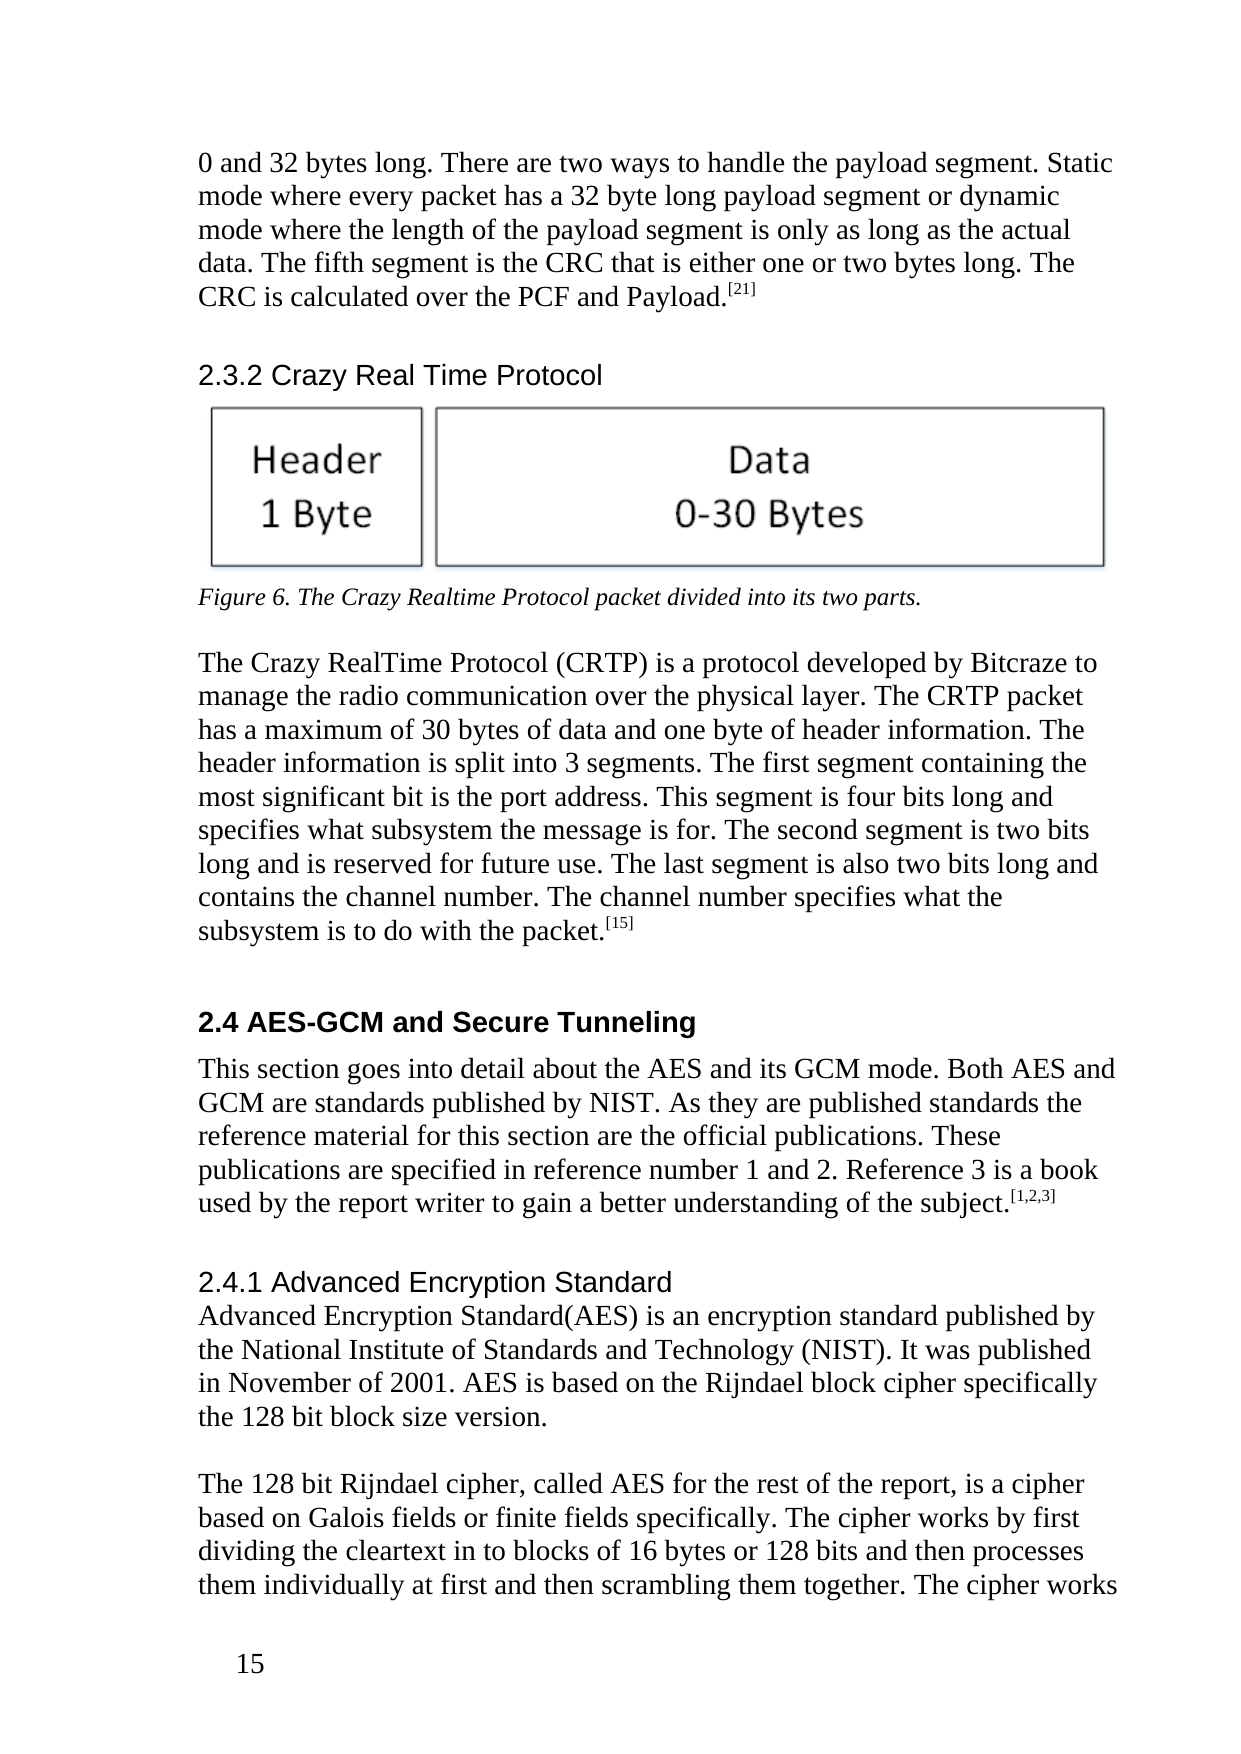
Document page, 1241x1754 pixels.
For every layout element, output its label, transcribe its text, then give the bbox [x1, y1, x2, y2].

picture [197, 404, 1120, 577]
text The Crazy RealTime Protocol (CRTP) is a protocol developed by Bitcraze to manage the radio communication over the physical layer. The CRTP packet has a maximum of 30 bytes of data and one byte of header information. The header information is split into 3 segments. The first segment containing the most significant bit is the port address. This segment is four bits long and specifies what subsystem the message is for. The second segment is two bits long and is reserved for future use. The last segment is also two bits long and contains the channel number. The channel number specifies what the subsystem is to do with the packet.[15] [198, 645, 1119, 947]
subtitle Crazy Real Time Protocol [198, 358, 1119, 392]
text The 128 bit Rijndael cipher, called AES for the rest of the report, is a cipher based on Galois fields or finite fields specifically. The cipher works by first dividing the cleartext in to blocks of 16 bytes or 128 bits and then processes them individually at first and then scrambling them together. The cipher works [198, 1466, 1119, 1600]
text This section goes into detail about the AES and its GCM mode. Both AES and GCM are standards published by NIST. As they are published standards the reference material for this section are the official publications. These publications are specified in reference number 1 and 2. Reference 3 is a book used by the report writer to gain a better understanding of the subject.[1,2,3] [198, 1051, 1119, 1219]
subtitle Advanced Encryption Standard [198, 1265, 1119, 1298]
subtitle AES-GCM and Secure Tunneling [198, 1005, 1119, 1039]
text Figure 6. The Crazy Realtime Protocol packet divided into its two parts. [198, 577, 1119, 611]
text 0 and 32 bytes long. There are two ways to handle the payload segment. Static mode where every packet has a 32 byte long payload segment or dynamic mode where the length of the payload segment is only as long as the actual data. The fifth segment is the CRC that is either one or two bytes long. The CRC is calculated over the PCF and Payload.[21] [198, 145, 1119, 312]
text Advanced Encryption Standard(AES) is an encryption standard published by the National Institute of Standards and Technology (NIST). It was published in November of 2001. AES is based on the Rijndael block cipher specifically the 128 bit block size version. [198, 1298, 1119, 1433]
